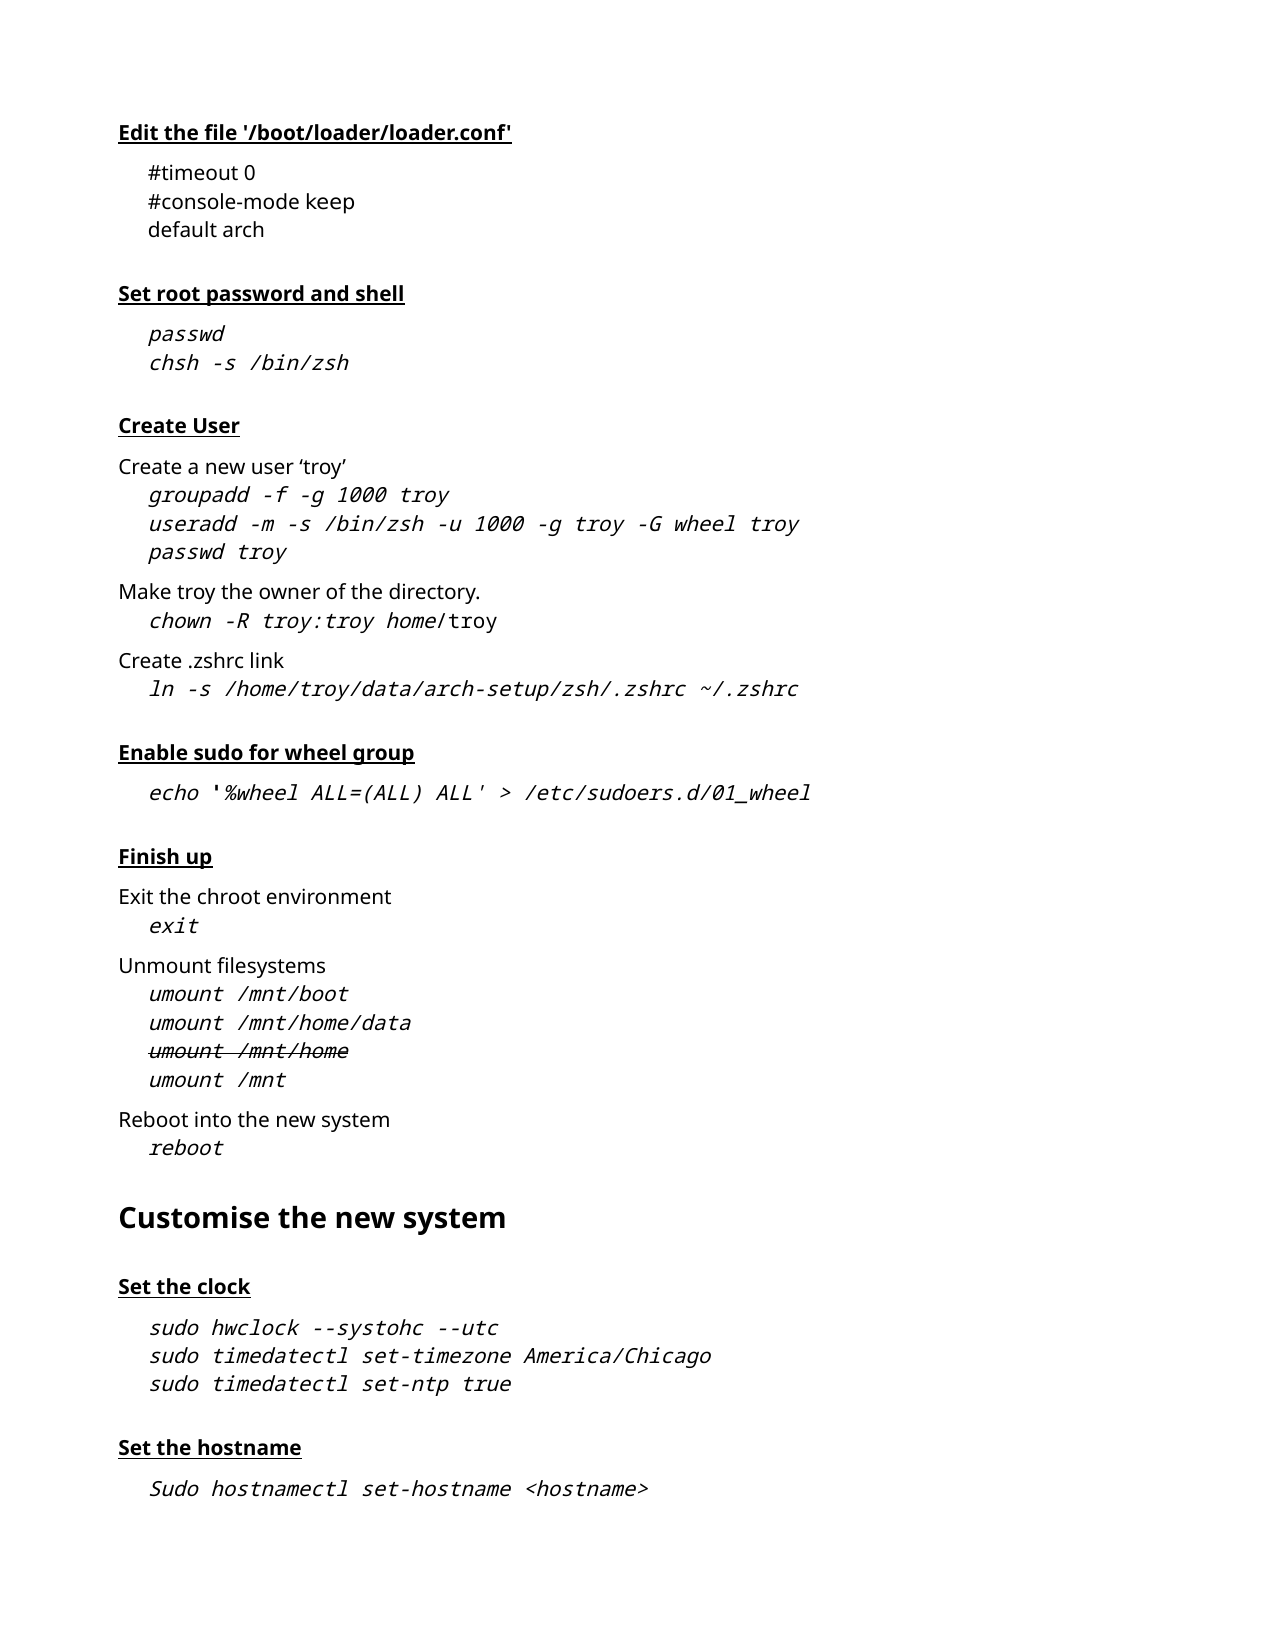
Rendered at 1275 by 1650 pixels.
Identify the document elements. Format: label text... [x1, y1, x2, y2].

subtitle Enable sudo for wheel group [118, 738, 1157, 767]
text chsh -s /bin/zsh [148, 348, 1157, 376]
text Create .zshrc link [118, 646, 1157, 674]
text chown -R troy:troy home/troy [148, 606, 1157, 634]
text echo '%wheel ALL=(ALL) ALL' > /etc/sudoers.d/01_wheel [148, 778, 1157, 807]
text Sudo hostnamectl set-hostname <hostname> [148, 1474, 1157, 1502]
text groupadd -f -g 1000 troy [148, 480, 1157, 509]
text default arch [148, 215, 1157, 244]
text passwd [148, 319, 1157, 348]
text umount /mnt/home [148, 1036, 1157, 1065]
text umount /mnt [148, 1065, 1157, 1093]
subtitle Set the hostname [118, 1433, 1157, 1462]
text sudo timedatectl set-ntp true [148, 1369, 1157, 1398]
text Reboot into the new system [118, 1105, 1157, 1133]
text #console-mode keep [148, 187, 1157, 215]
text sudo timedatectl set-timezone America/Chicago [148, 1341, 1157, 1369]
text sudo hwclock --systohc --utc [148, 1313, 1157, 1341]
text Make troy the owner of the directory. [118, 577, 1157, 606]
text Create a new user ‘troy’ [118, 452, 1157, 480]
subtitle Edit the file '/boot/loader/loader.conf' [118, 118, 1157, 147]
subtitle Set root password and shell [118, 279, 1157, 307]
text ln -s /home/troy/data/arch-setup/zsh/.zshrc ~/.zshrc [148, 674, 1157, 703]
text umount /mnt/boot [148, 979, 1157, 1008]
text passwd troy [148, 537, 1157, 566]
subtitle Customise the new system [118, 1197, 1157, 1237]
subtitle Set the clock [118, 1272, 1157, 1301]
text exit [148, 911, 1157, 939]
subtitle Create User [118, 412, 1157, 440]
subtitle Finish up [118, 842, 1157, 871]
text reboot [148, 1133, 1157, 1162]
text umount /mnt/home/data [148, 1008, 1157, 1036]
text Exit the chroot environment [118, 882, 1157, 911]
text useradd -m -s /bin/zsh -u 1000 -g troy -G wheel troy [148, 509, 1157, 537]
text Unmount filesystems [118, 951, 1157, 979]
text #timeout 0 [148, 158, 1157, 187]
